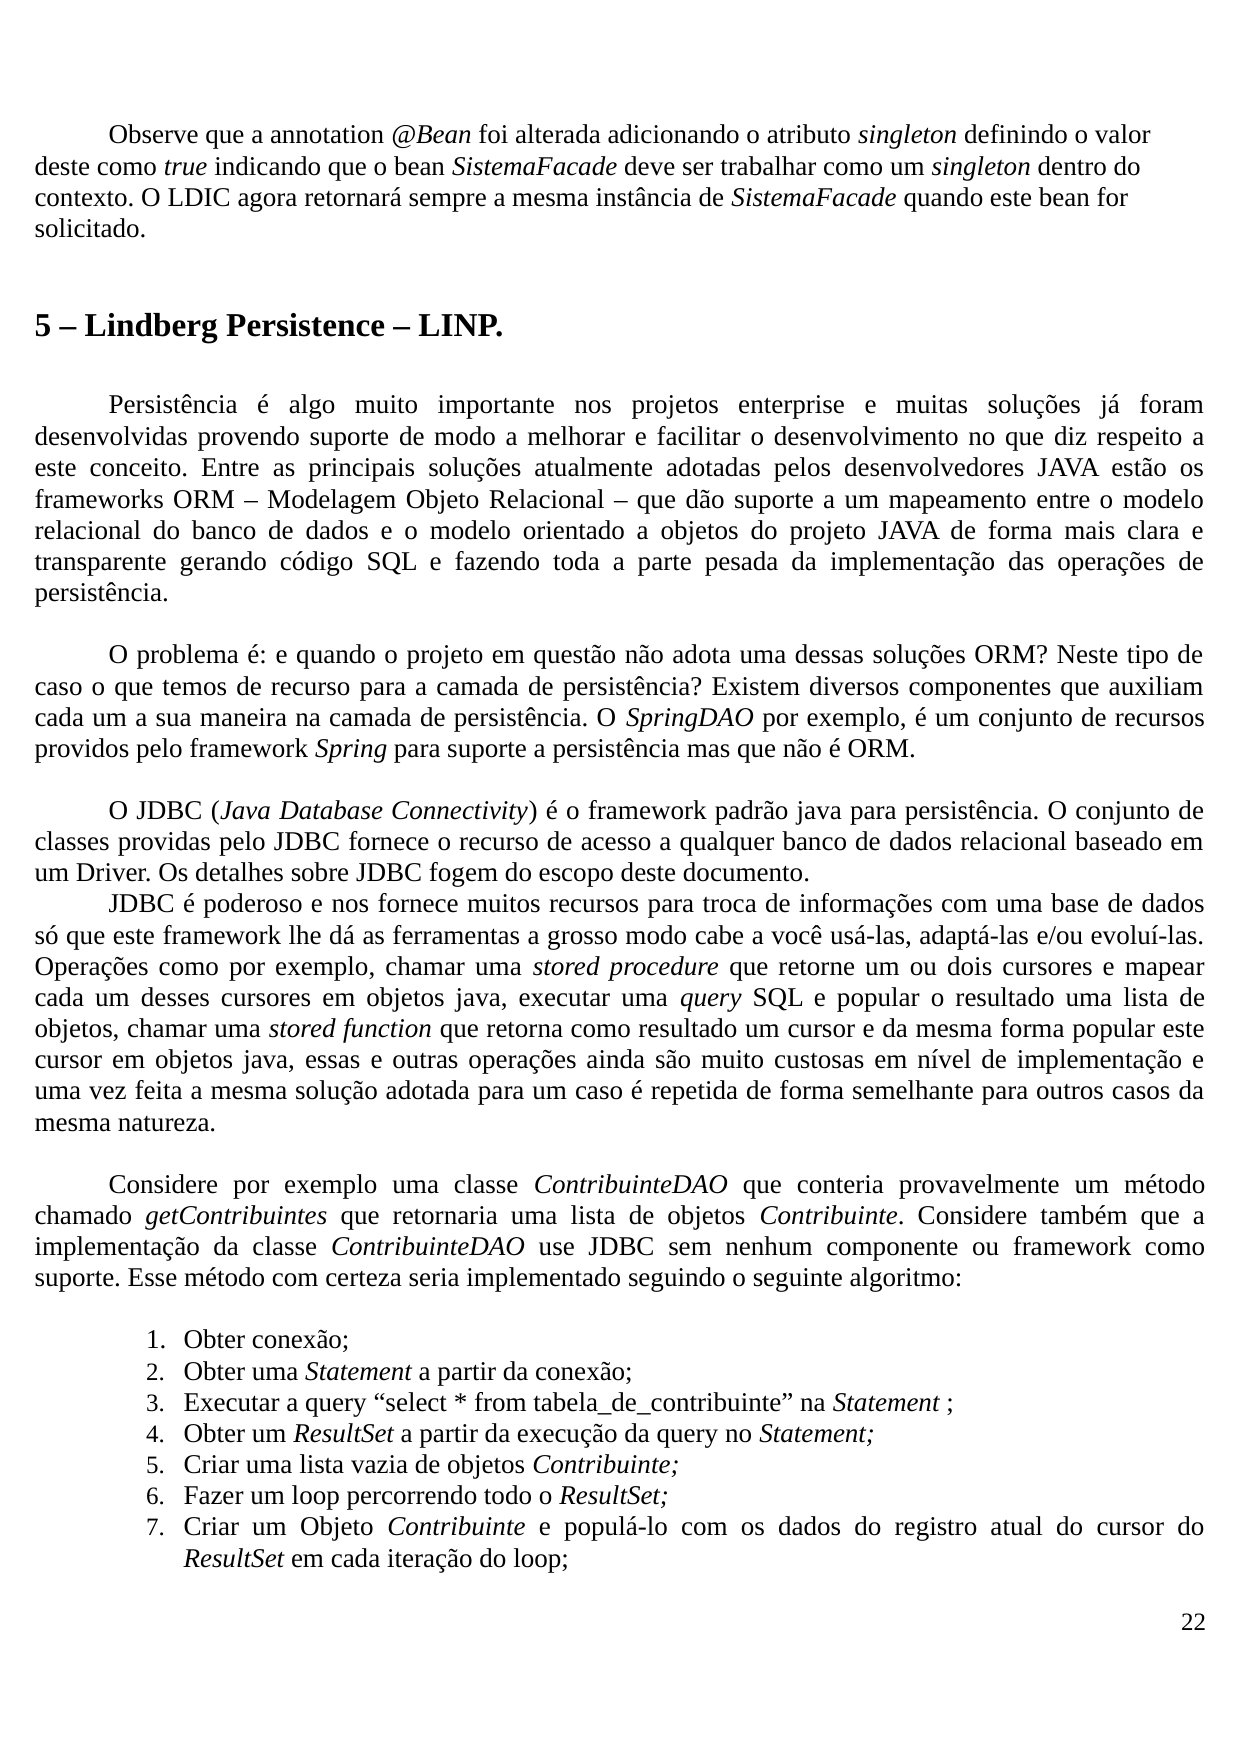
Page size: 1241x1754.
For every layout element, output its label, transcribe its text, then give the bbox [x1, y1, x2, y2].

list Obter conexão; [146, 1324, 1206, 1355]
list Obter um ResultSet a partir da execução da query no Statement; [146, 1417, 1206, 1448]
text Persistência é algo muito importante nos projetos enterprise e muitas soluções já foram desenvolvidas provendo suporte de modo a melhorar e facilitar o desenvolvimento no que diz respeito a este conceito. Entre as principais soluções atualmente adotadas pelos desenvolvedores JAVA estão os frameworks ORM – Modelagem Objeto Relacional – que dão suporte a um mapeamento entre o modelo relacional do banco de dados e o modelo orientado a objetos do projeto JAVA de forma mais clara e transparente gerando código SQL e fazendo toda a parte pesada da implementação das operações de persistência. [34, 382, 1206, 607]
text Considere por exemplo uma classe ContribuinteDAO que conteria provavelmente um método chamado getContribuintes que retornaria uma lista de objetos Contribuinte. Considere também que a implementação da classe ContribuinteDAO use JDBC sem nenhum componente ou framework como suporte. Esse método com certeza seria implementado seguindo o seguinte algoritmo: [34, 1168, 1206, 1292]
list Criar um Objeto Contribuinte e populá-lo com os dados do registro atual do cursor do ResultSet em cada iteração do loop; [146, 1511, 1206, 1573]
list Executar a query “select * from tabela_de_contribuinte” na Statement ; [146, 1386, 1206, 1417]
list Obter uma Statement a partir da conexão; [146, 1355, 1206, 1386]
text 5 – Lindberg Persistence – LINP. [34, 305, 1206, 344]
text O JDBC (Java Database Connectivity) é o framework padrão java para persistência. O conjunto de classes providas pelo JDBC fornece o recurso de acesso a qualquer banco de dados relacional baseado em um Driver. Os detalhes sobre JDBC fogem do escopo deste documento. [34, 794, 1206, 888]
text O problema é: e quando o projeto em questão não adota uma dessas soluções ORM? Neste tipo de caso o que temos de recurso para a camada de persistência? Existem diversos componentes que auxiliam cada um a sua maneira na camada de persistência. O SpringDAO por exemplo, é um conjunto de recursos providos pelo framework Spring para suporte a persistência mas que não é ORM. [34, 638, 1206, 763]
list Fazer um loop percorrendo todo o ResultSet; [146, 1479, 1206, 1511]
text JDBC é poderoso e nos fornece muitos recursos para troca de informações com uma base de dados só que este framework lhe dá as ferramentas a grosso modo cabe a você usá-las, adaptá-las e/ou evoluí-las. Operações como por exemplo, chamar uma stored procedure que retorne um ou dois cursores e mapear cada um desses cursores em objetos java, executar uma query SQL e popular o resultado uma lista de objetos, chamar uma stored function que retorna como resultado um cursor e da mesma forma popular este cursor em objetos java, essas e outras operações ainda são muito custosas em nível de implementação e uma vez feita a mesma solução adotada para um caso é repetida de forma semelhante para outros casos da mesma natureza. [34, 888, 1206, 1137]
list Criar uma lista vazia de objetos Contribuinte; [146, 1448, 1206, 1479]
text Observe que a annotation @Bean foi alterada adicionando o atributo singleton definindo o valor deste como true indicando que o bean SistemaFacade deve ser trabalhar como um singleton dentro do contexto. O LDIC agora retornará sempre a mesma instância de SistemaFacade quando este bean for solicitado. [34, 118, 1206, 243]
